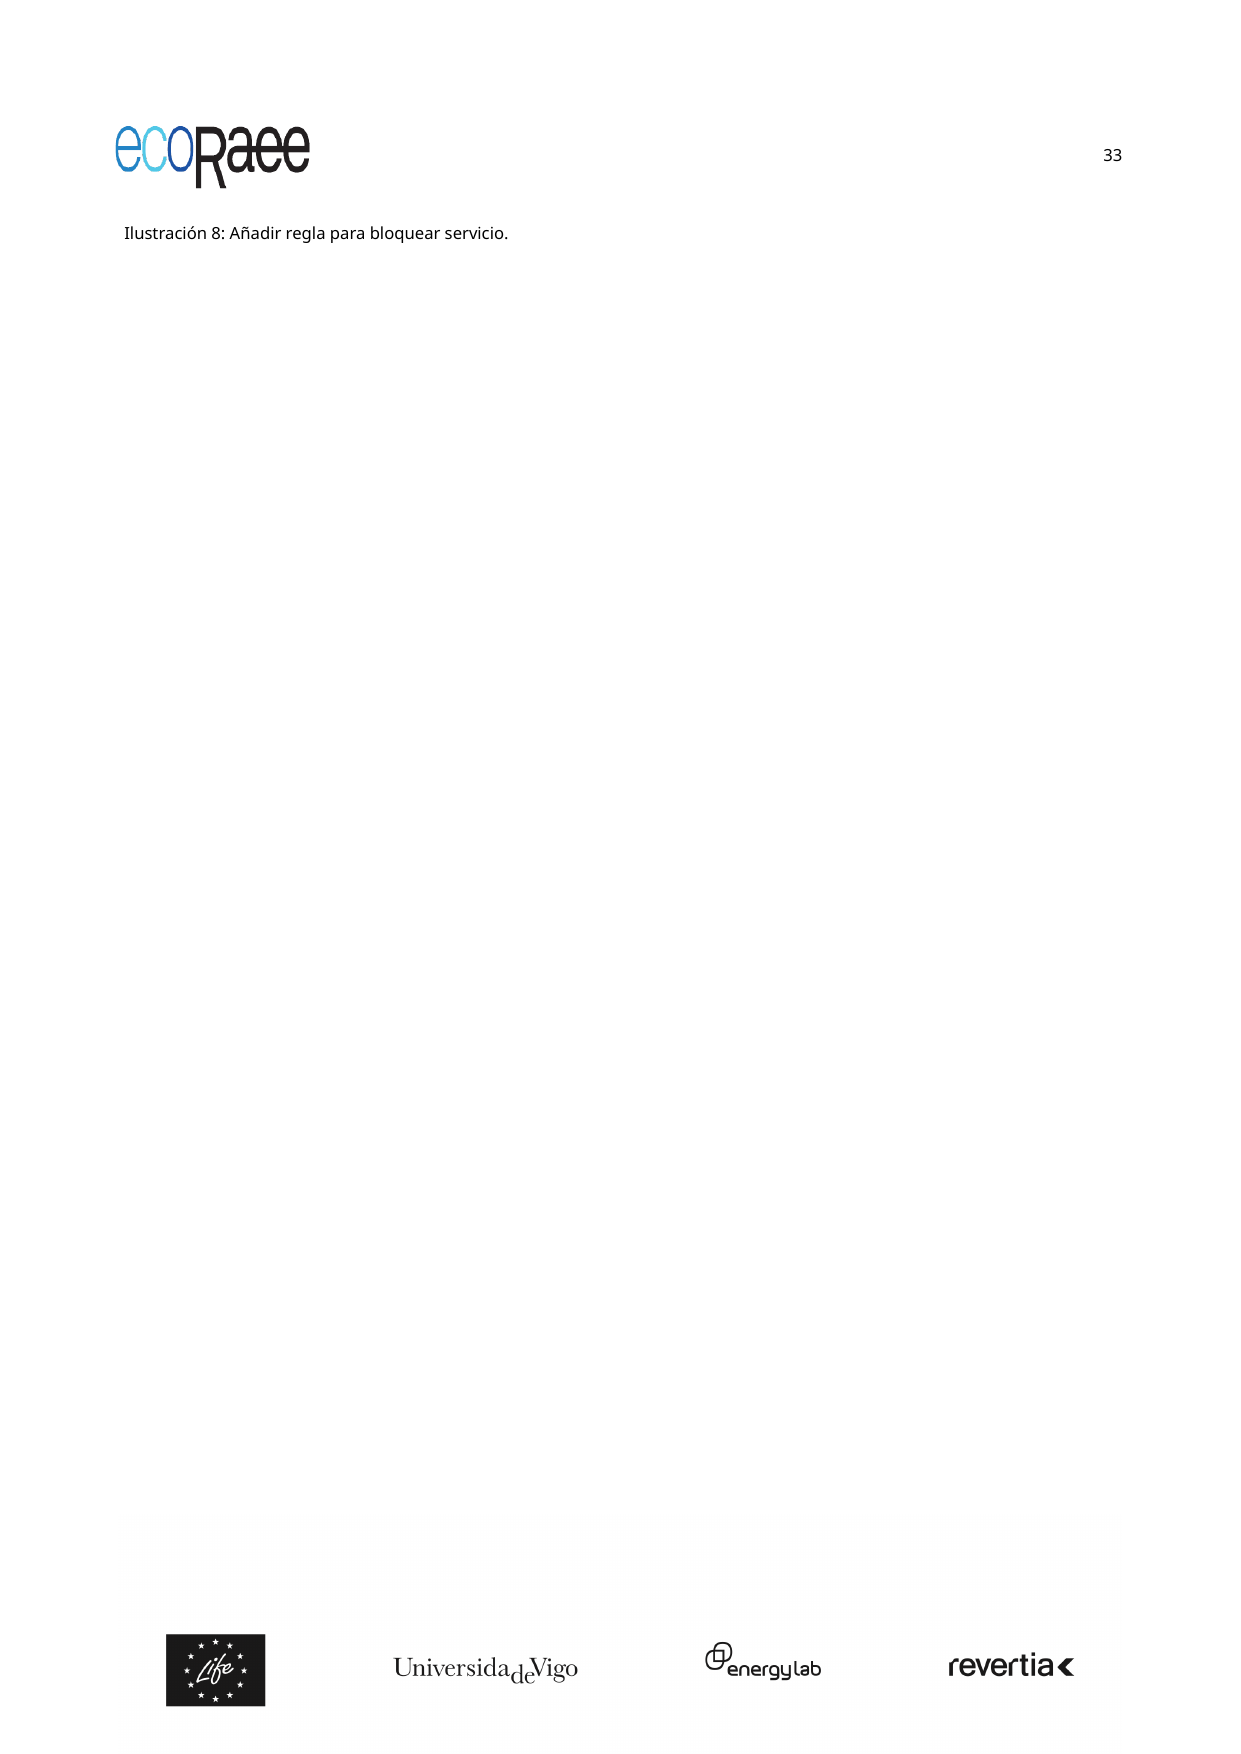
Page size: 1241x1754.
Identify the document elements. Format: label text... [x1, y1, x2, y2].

picture [118, 1514, 1123, 1754]
picture [114, 124, 311, 190]
text Ilustración 8: Añadir regla para bloquear servicio. [124, 221, 1122, 244]
